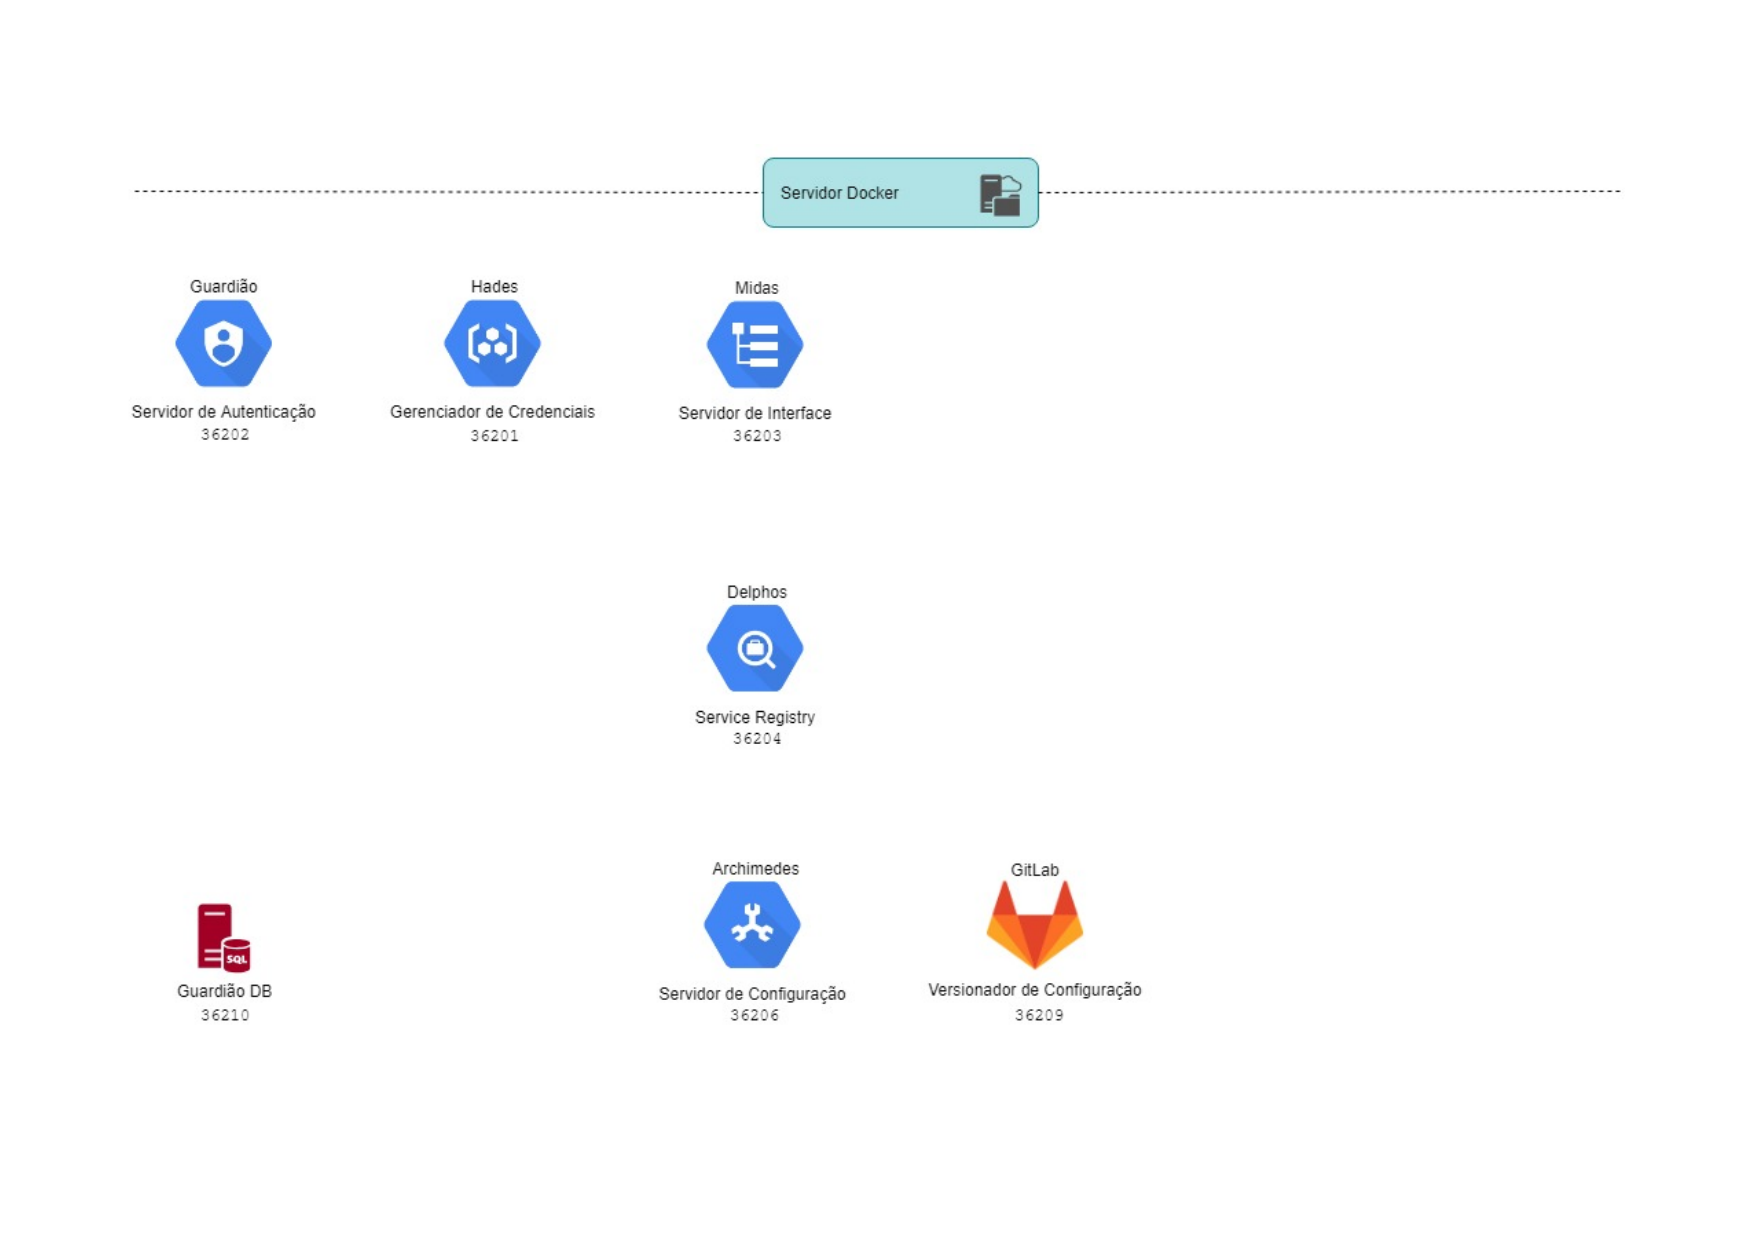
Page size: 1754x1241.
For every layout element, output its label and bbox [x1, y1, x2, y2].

picture [118, 144, 1636, 1044]
